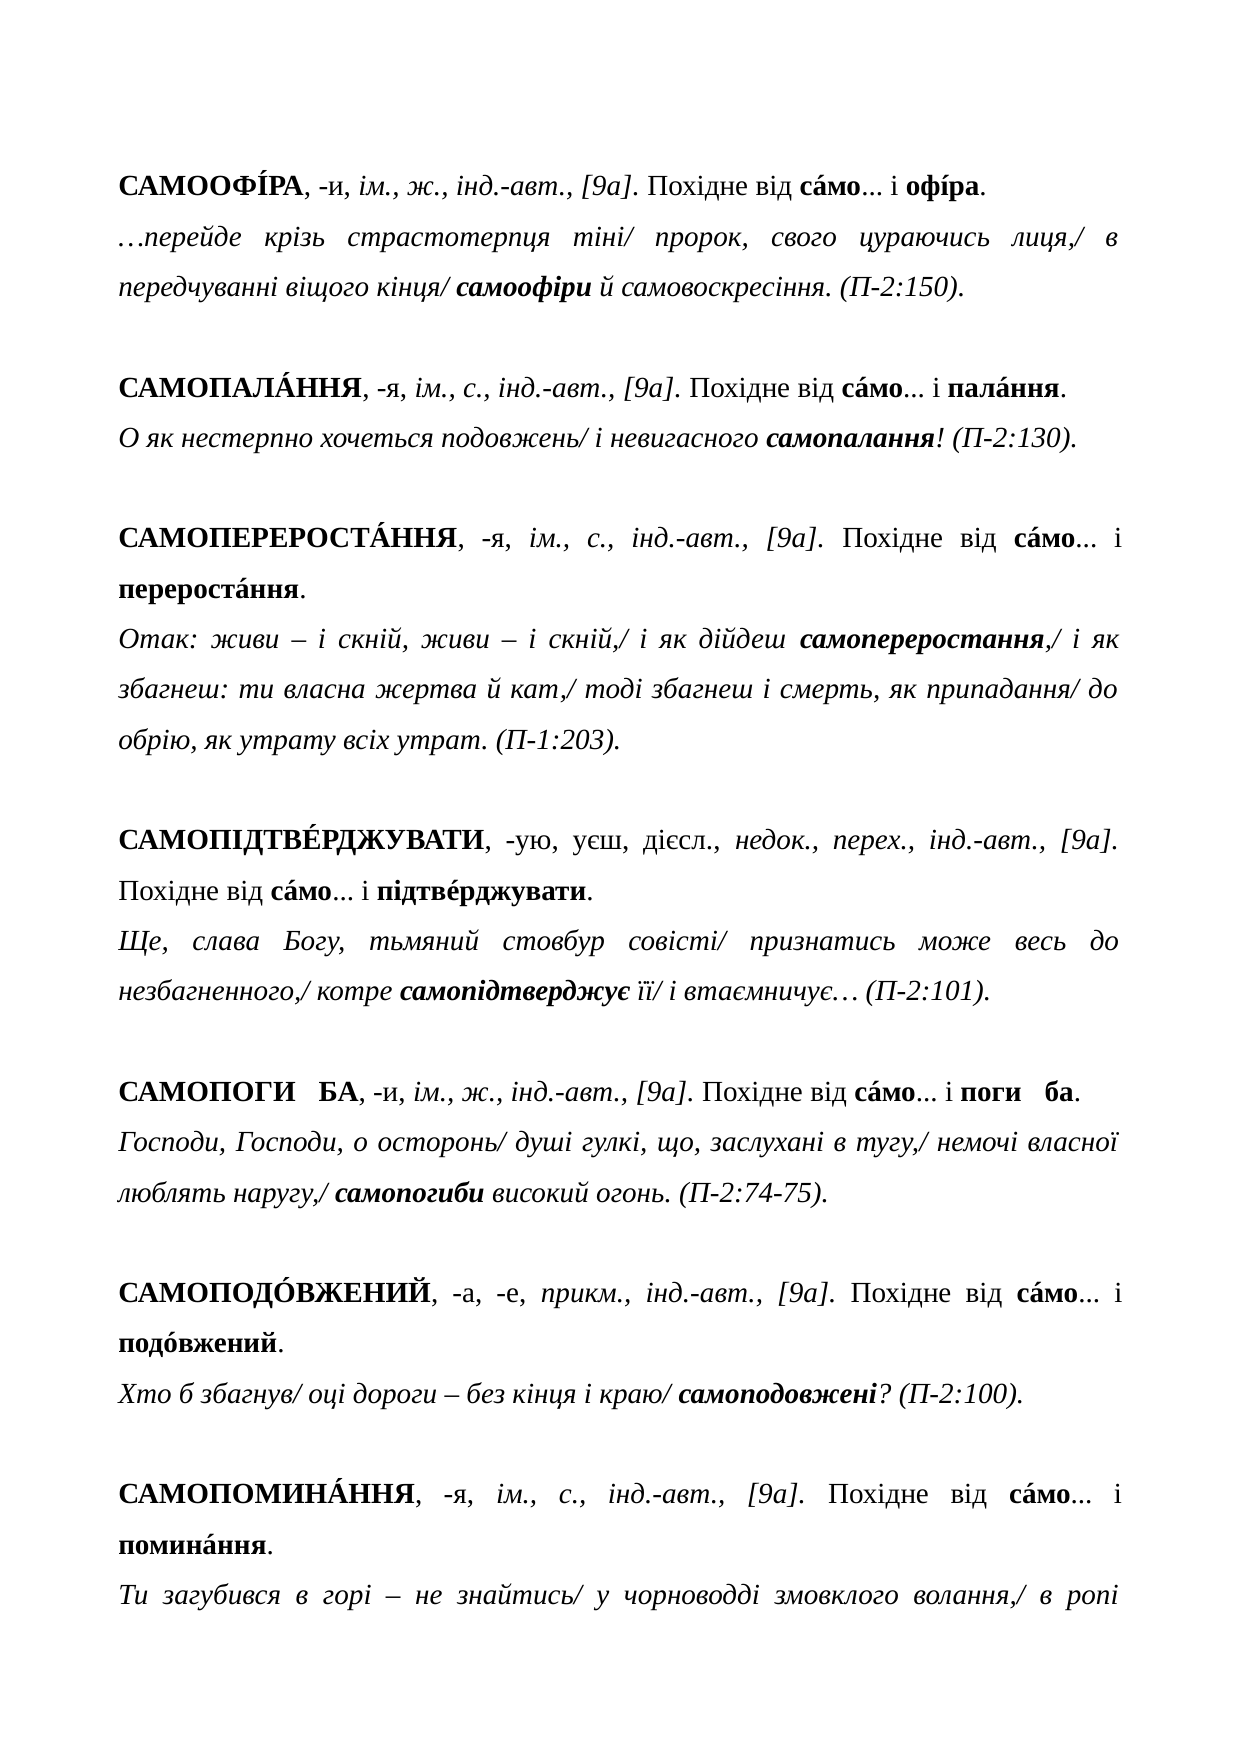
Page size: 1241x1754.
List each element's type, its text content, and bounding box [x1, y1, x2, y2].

text О як нестерпно хочеться подовжень/ і невигасного самопалання! (П-2:130). [118, 420, 1122, 453]
text Господи, Господи, о осторонь/ душі гулкі, що, заслухані в тугу,/ немочі власної люблять наругу,/ самопогиби високий огонь. (П-2:74-75). [118, 1124, 1122, 1208]
text Самопоминáння, -я, ім., с., інд.-авт., [9а]. Похідне від сáмо... і поминáння. [118, 1477, 1122, 1560]
text Самопалáння, -я, ім., с., інд.-авт., [9а]. Похідне від сáмо... і палáння. [118, 370, 1122, 403]
text Отак: живи – і скній, живи – і скній,/ і як дійдеш самопереростання,/ і як збагнеш: ти власна жертва й кат,/ тоді збагнеш і смерть, як припадання/ до обрію, як утрату всіх утрат. (П-1:203). [118, 621, 1122, 755]
text …перейде крізь страстотерпця тіні/ пророк, свого цураючись лиця,/ в передчуванні віщого кінця/ самоофіри й самовоскресіння. (П-2:150). [118, 219, 1122, 303]
text Ти загубився в горі – не знайтись/ у чорноводді змовклого волання,/ в ропі [118, 1577, 1122, 1611]
text Самоофíра, -и, ім., ж., інд.-авт., [9а]. Похідне від сáмо... і офíра. [118, 168, 1122, 202]
text Самопереростáння, -я, ім., с., інд.-авт., [9а]. Похідне від сáмо... і переростáння. [118, 521, 1122, 604]
text Ще, слава Богу, тьмяний стовбур совісті/ признатись може весь до незбагненного,/ котре самопідтверджує її/ і втаємничує… (П-2:101). [118, 923, 1122, 1007]
text Самоподóвжений, -а, -е, прикм., інд.-авт., [9а]. Похідне від сáмо... і подóвжений. [118, 1275, 1122, 1359]
text Самопідтвéрджувати, -ую, уєш, дієсл., недок., перех., інд.-авт., [9а]. Похідне від сáмо... і підтвéрджувати. [118, 822, 1122, 906]
text Самопогиба, -и, ім., ж., інд.-авт., [9а]. Похідне від сáмо... і погиба. [118, 1074, 1122, 1108]
text Хто б збагнув/ оці дороги – без кінця і краю/ самоподовжені? (П-2:100). [118, 1376, 1122, 1409]
